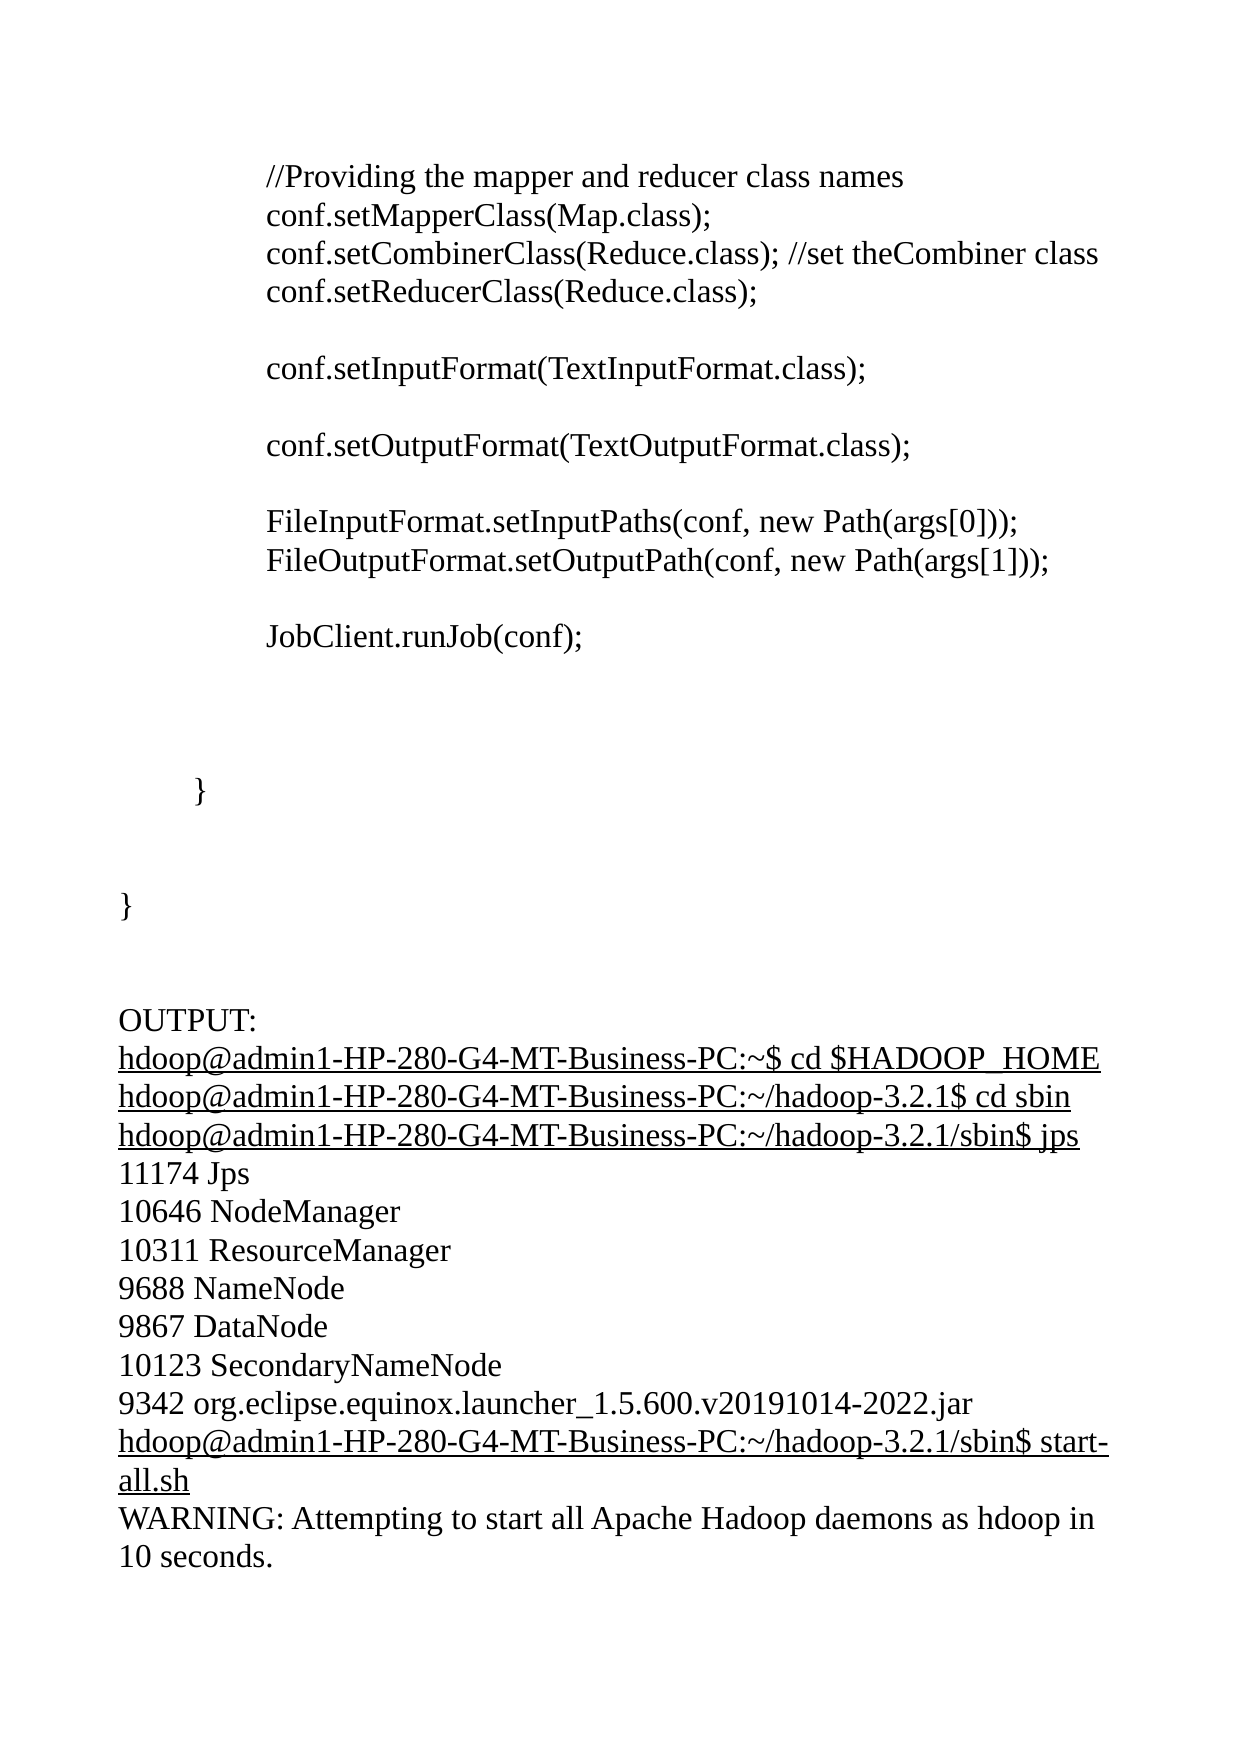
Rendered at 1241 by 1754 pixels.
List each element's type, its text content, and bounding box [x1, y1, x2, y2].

text hdoop@admin1-HP-280-G4-MT-Business-PC:~/hadoop-3.2.1$ cd sbin [118, 1076, 1122, 1115]
text 10123 SecondaryNameNode [118, 1345, 1122, 1383]
text JobClient.runJob(conf); [118, 616, 1122, 655]
text conf.setInputFormat(TextInputFormat.class); [118, 348, 1122, 386]
text WARNING: Attempting to start all Apache Hadoop daemons as hdoop in 10 seconds. [118, 1498, 1122, 1575]
text hdoop@admin1-HP-280-G4-MT-Business-PC:~/hadoop-3.2.1/sbin$ start-all.sh [118, 1421, 1122, 1498]
text OUTPUT: [118, 1000, 1122, 1038]
text FileOutputFormat.setOutputPath(conf, new Path(args[1])); [118, 540, 1122, 578]
text 9688 NameNode [118, 1268, 1122, 1306]
text 9342 org.eclipse.equinox.launcher_1.5.600.v20191014-2022.jar [118, 1383, 1122, 1421]
text conf.setReducerClass(Reduce.class); [118, 271, 1122, 310]
text conf.setOutputFormat(TextOutputFormat.class); [118, 425, 1122, 463]
text } [118, 770, 1122, 808]
text hdoop@admin1-HP-280-G4-MT-Business-PC:~/hadoop-3.2.1/sbin$ jps [118, 1115, 1122, 1153]
text conf.setMapperClass(Map.class); [118, 195, 1122, 233]
text 10311 ResourceManager [118, 1230, 1122, 1268]
text 9867 DataNode [118, 1306, 1122, 1345]
text conf.setCombinerClass(Reduce.class); //set theCombiner class [118, 233, 1122, 271]
text hdoop@admin1-HP-280-G4-MT-Business-PC:~$ cd $HADOOP_HOME [118, 1038, 1122, 1076]
text 10646 NodeManager [118, 1191, 1122, 1230]
text //Providing the mapper and reducer class names [118, 156, 1122, 195]
text } [118, 885, 1122, 923]
text FileInputFormat.setInputPaths(conf, new Path(args[0])); [118, 501, 1122, 540]
text 11174 Jps [118, 1153, 1122, 1191]
